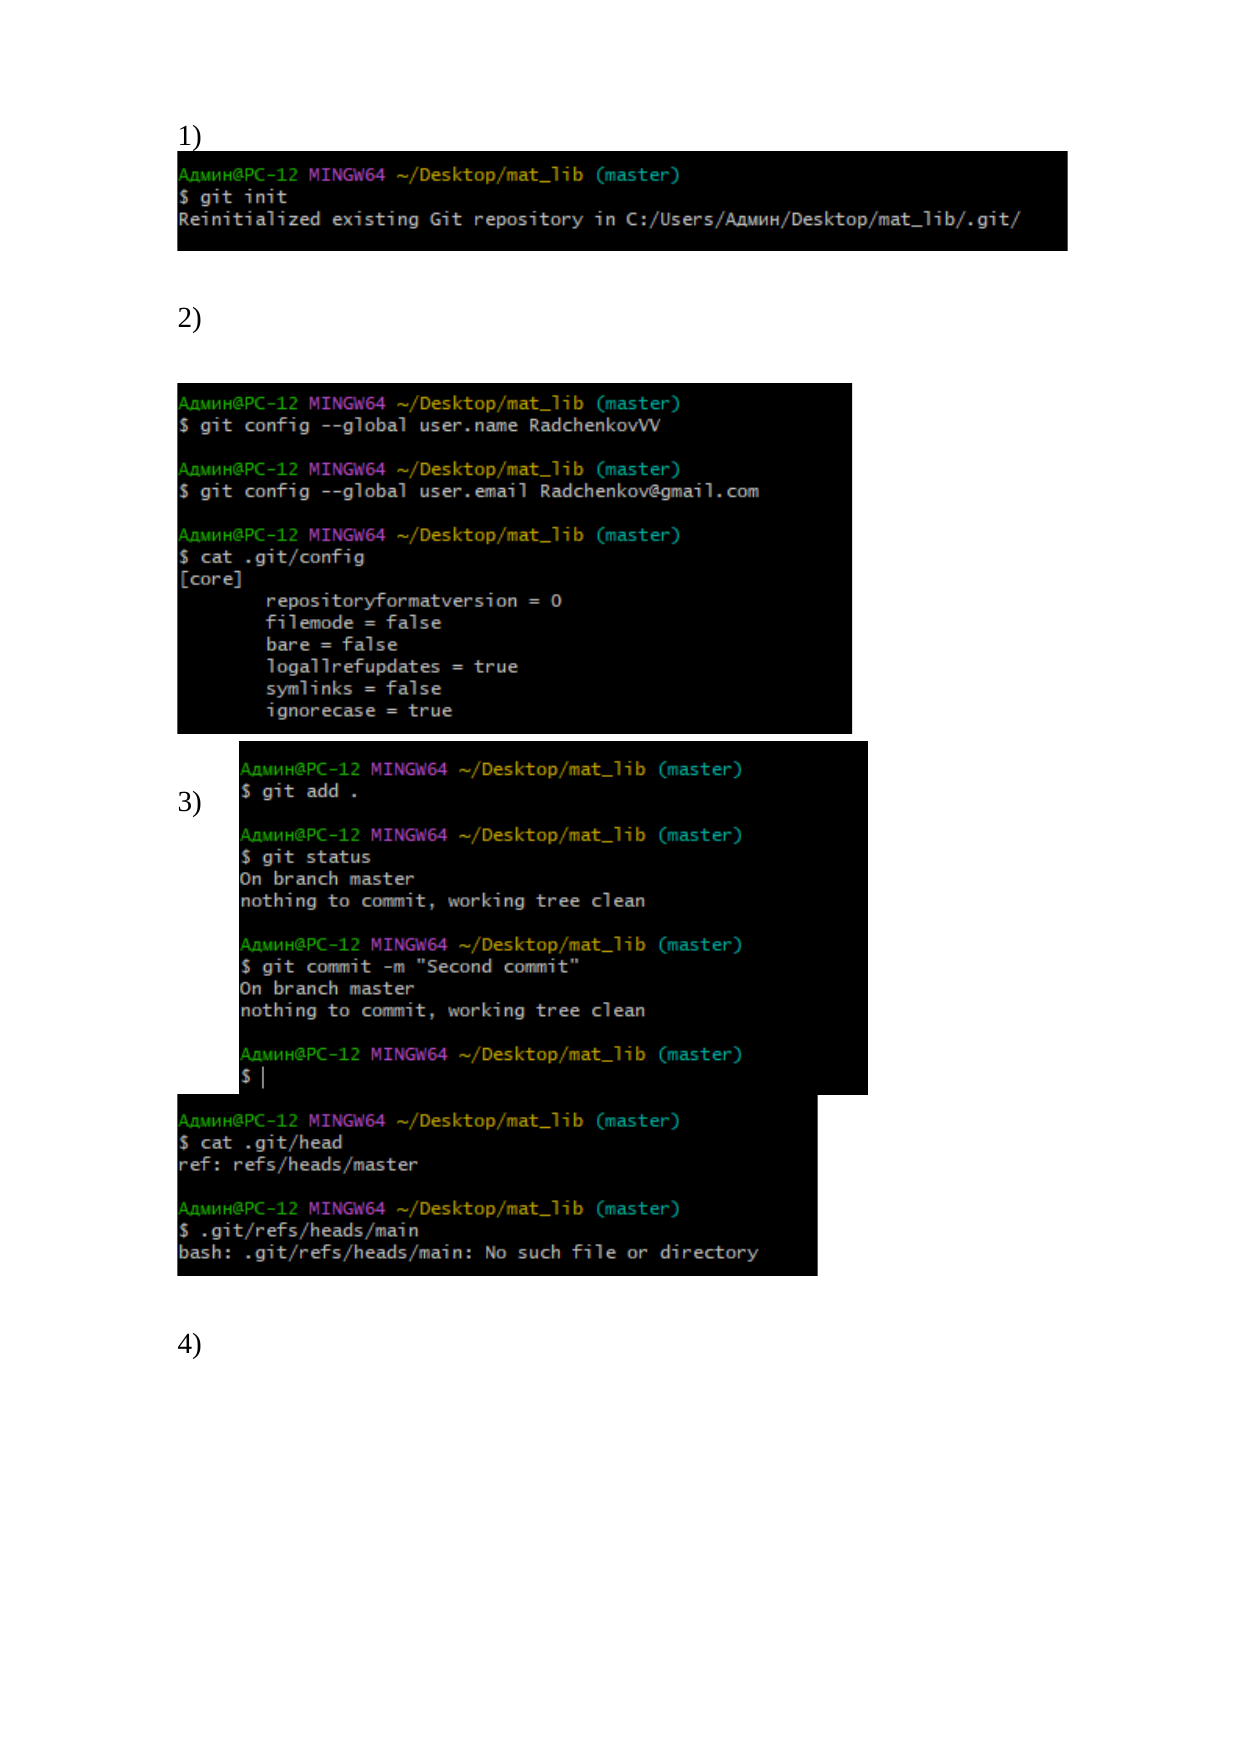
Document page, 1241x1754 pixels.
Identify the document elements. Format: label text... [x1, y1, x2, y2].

text [868, 784, 1152, 817]
picture [177, 383, 853, 734]
text 2) [177, 300, 1152, 334]
text 1) [177, 118, 1152, 250]
picture [177, 741, 868, 1276]
text 3) [177, 784, 239, 817]
text 4) [177, 1326, 1152, 1359]
picture [177, 151, 1068, 251]
